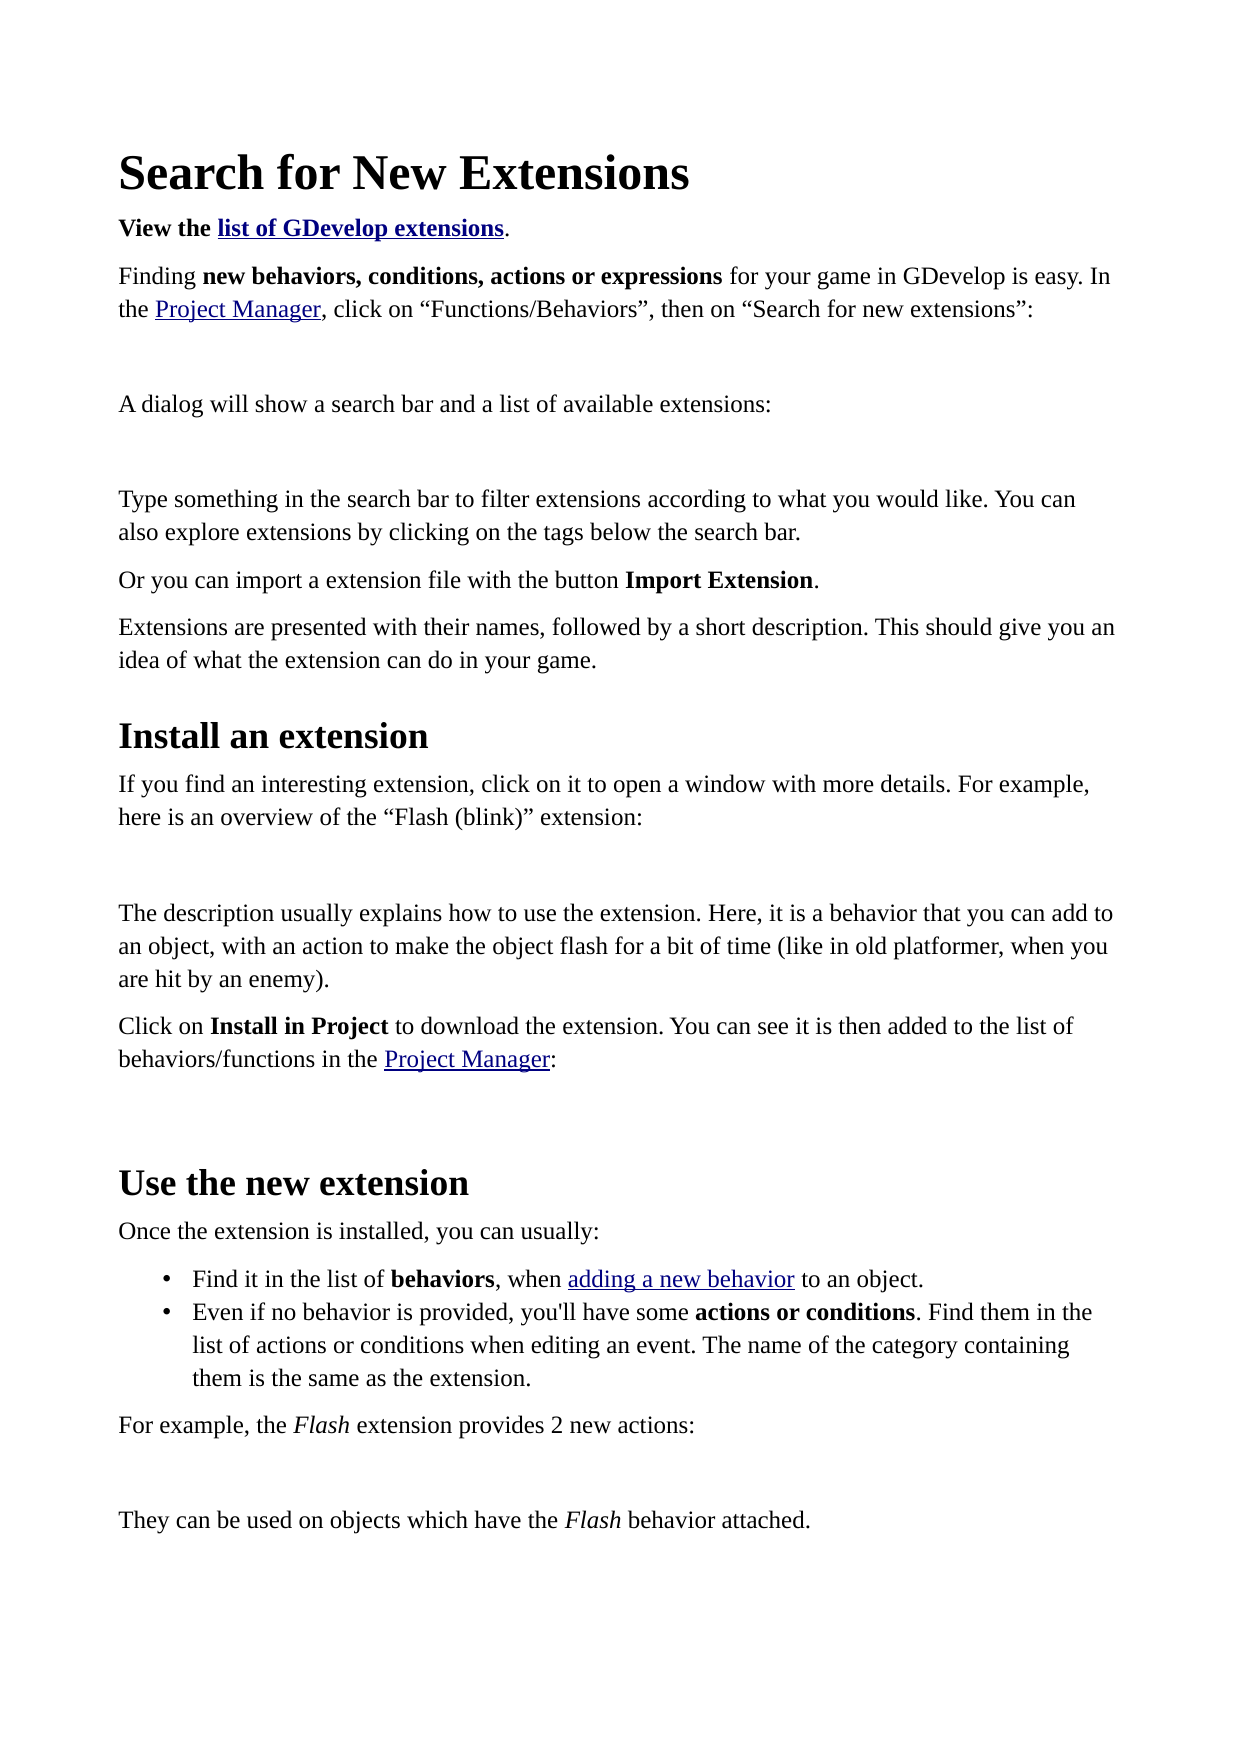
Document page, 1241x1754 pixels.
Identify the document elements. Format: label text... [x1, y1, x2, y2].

text Click on Install in Project to download the extension. You can see it is then added to the list of behaviors/functions in the Project Manager: [118, 1011, 1122, 1073]
text Extensions are presented with their names, followed by a short description. This should give you an idea of what the extension can do in your game. [118, 612, 1122, 674]
subtitle Install an extension [118, 714, 1122, 757]
text Type something in the search bar to filter extensions according to what you would like. You can also explore extensions by clicking on the tags below the search bar. [118, 484, 1122, 546]
text View the list of GDevelop extensions. [118, 213, 1122, 242]
text They can be used on objects which have the Flash behavior attached. [118, 1506, 1122, 1534]
text The description usually explains how to use the extension. Here, it is a behavior that you can add to an object, with an action to make the object flash for a bit of time (like in old platformer, when you are hit by an enemy). [118, 898, 1122, 992]
subtitle Search for New Extensions [118, 143, 1122, 201]
list Even if no behavior is provided, you'll have some actions or conditions. Find them in the list of actions or conditions when editing an event. The name of the category containing them is the same as the extension. [162, 1297, 1122, 1391]
text For example, the Flash extension provides 2 new actions: [118, 1410, 1122, 1439]
text Or you can import a extension file with the button Import Extension. [118, 565, 1122, 593]
text Once the extension is installed, you can usually: [118, 1216, 1122, 1245]
text If you find an interesting extension, click on it to open a window with more details. For example, here is an overview of the “Flash (blink)” extension: [118, 769, 1122, 831]
subtitle Use the new extension [118, 1160, 1122, 1203]
list Find it in the list of behaviors, when adding a new behavior to an object. [162, 1264, 1122, 1292]
text Finding new behaviors, conditions, actions or expressions for your game in GDevelop is easy. In the Project Manager, click on “Functions/Behaviors”, then on “Search for new extensions”: [118, 261, 1122, 322]
text A dialog will show a search bar and a list of available extensions: [118, 389, 1122, 418]
